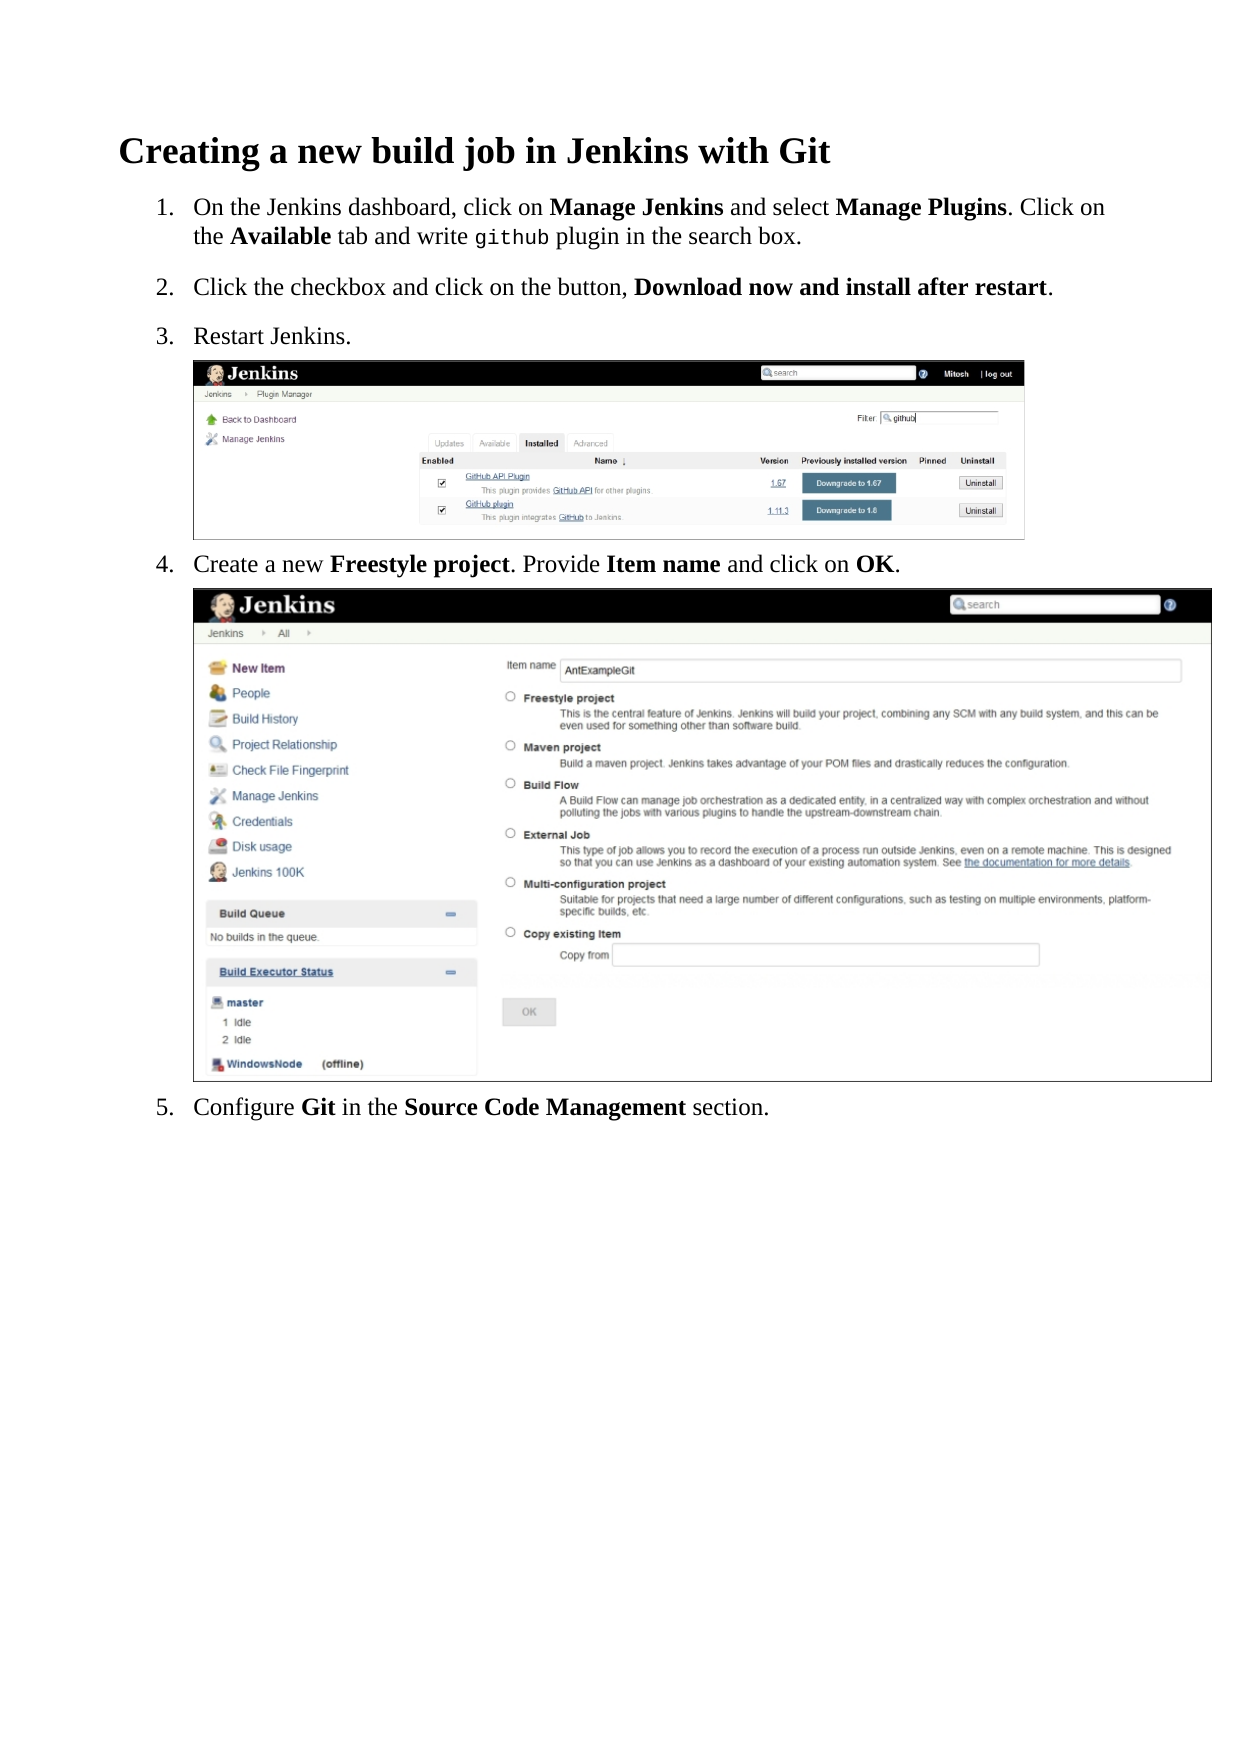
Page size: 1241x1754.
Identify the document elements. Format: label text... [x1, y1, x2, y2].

list On the Jenkins dashboard, click on Manage Jenkins and select Manage Plugins. Click on the Available tab and write github plugin in the search box. [156, 192, 1122, 251]
list Configure Git in the Source Code Management section. [156, 1092, 1122, 1121]
list Create a new Freestyle project. Provide Item name and click on OK. [156, 549, 1122, 578]
text Creating a new build job in Jenkins with Git [118, 128, 1122, 172]
list Click the checkbox and click on the button, Download now and install after restart. [156, 272, 1122, 300]
list Restart Jenkins. [156, 321, 1122, 350]
